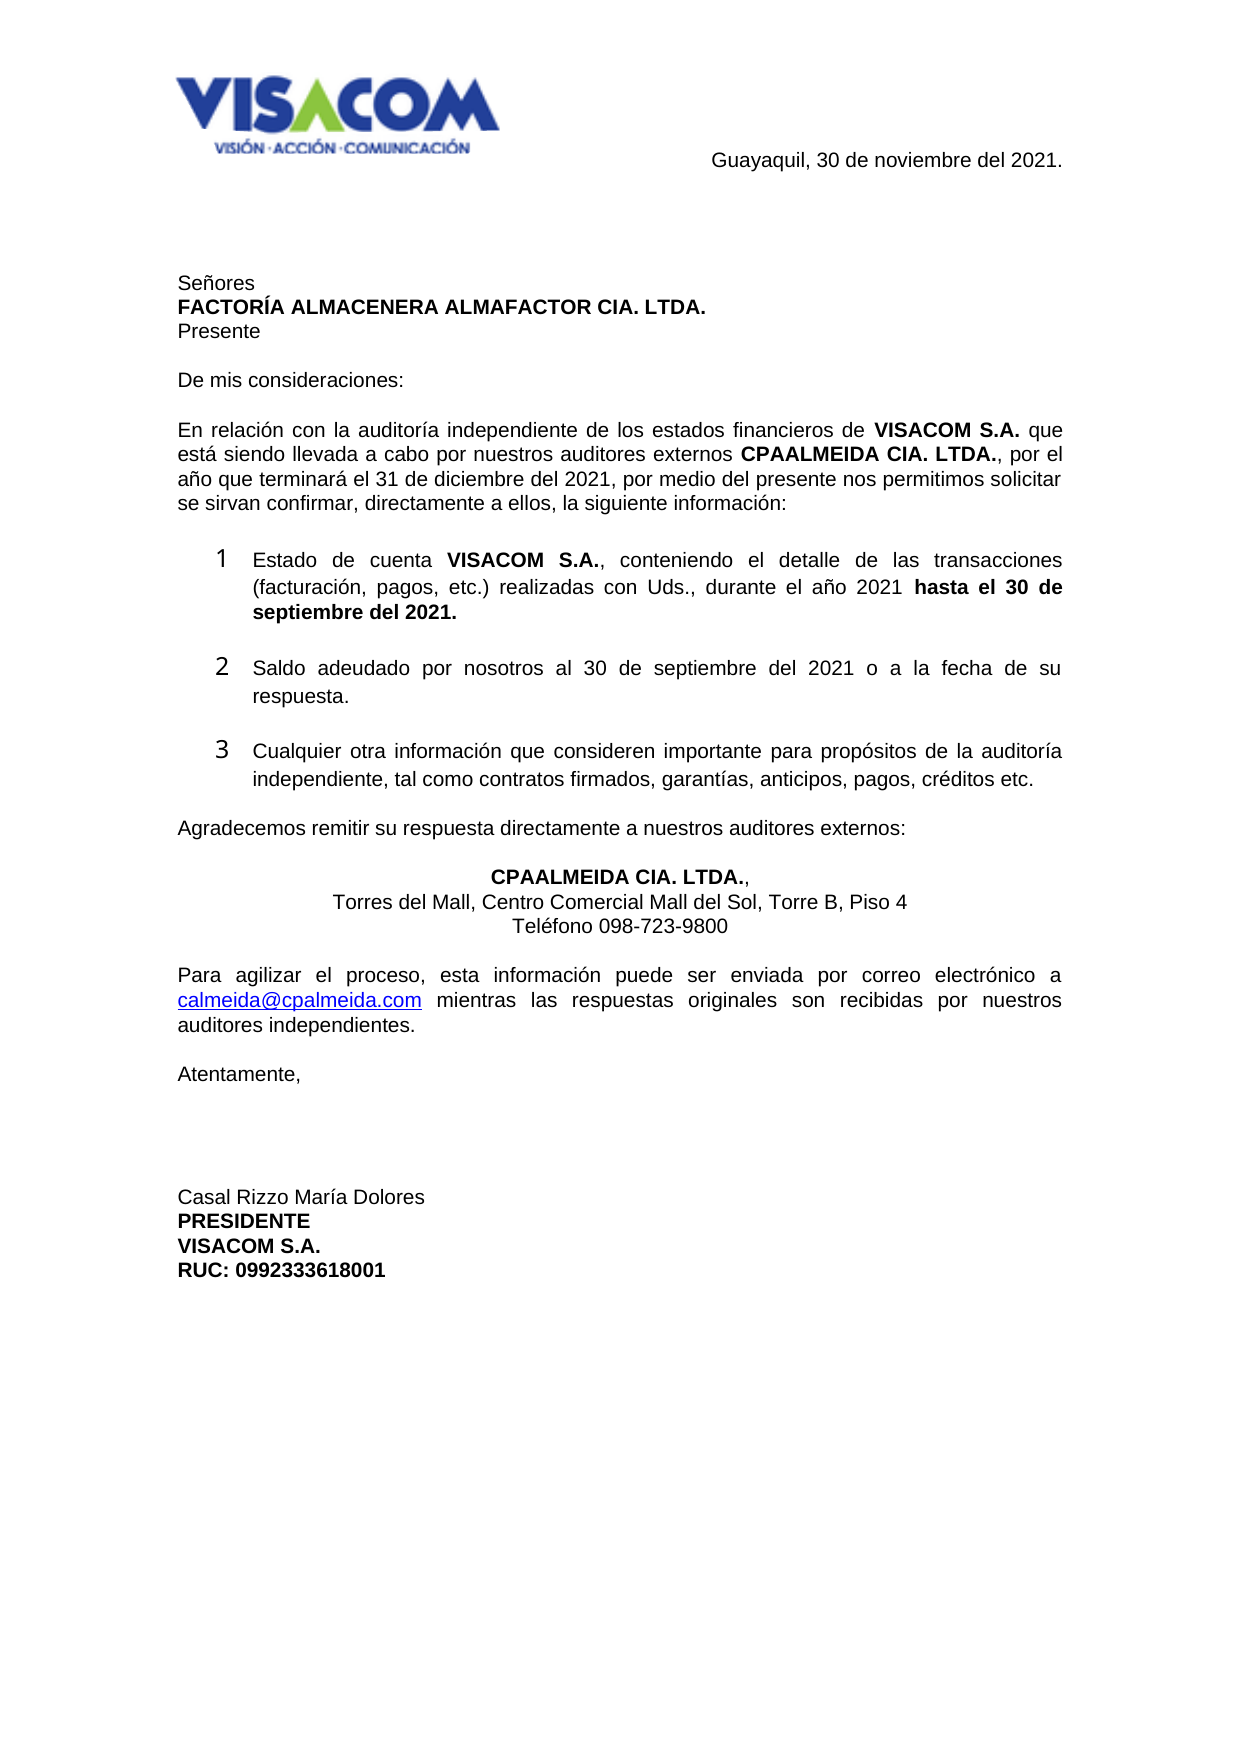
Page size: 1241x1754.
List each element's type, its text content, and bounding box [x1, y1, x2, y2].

text Guayaquil, 30 de noviembre del 2021. [177, 148, 1063, 172]
list Saldo adeudado por nosotros al 30 de septiembre del 2021 o a la fecha de su respuesta. [215, 649, 1063, 707]
text Casal Rizzo María Dolores [177, 1184, 1063, 1208]
list Cualquier otra información que consideren importante para propósitos de la auditoría independiente, tal como contratos firmados, garantías, anticipos, pagos, créditos etc. [215, 732, 1063, 791]
text PRESIDENTE [177, 1209, 1063, 1233]
text Torres del Mall, Centro Comercial Mall del Sol, Torre B, Piso 4 [177, 889, 1063, 913]
text CPAALMEIDA CIA. LTDA., [177, 865, 1063, 889]
text Atentamente, [177, 1062, 1063, 1086]
text RUC: 0992333618001 [177, 1258, 1063, 1282]
list Estado de cuenta VISACOM S.A., conteniendo el detalle de las transacciones (facturación, pagos, etc.) realizadas con Uds., durante el año 2021 hasta el 30 de septiembre del 2021. [215, 540, 1063, 623]
text De mis consideraciones: [177, 368, 1063, 392]
text Señores [177, 271, 1063, 294]
text Para agilizar el proceso, esta información puede ser enviada por correo electrónico a calmeida@cpalmeida.com mientras las respuestas originales son recibidas por nuestros auditores independientes. [177, 963, 1063, 1036]
text Agradecemos remitir su respuesta directamente a nuestros auditores externos: [177, 816, 1063, 840]
text Teléfono 098-723-9800 [177, 914, 1063, 938]
text VISACOM S.A. [177, 1234, 1063, 1258]
text En relación con la auditoría independiente de los estados financieros de VISACOM S.A. que está siendo llevada a cabo por nuestros auditores externos CPAALMEIDA CIA. LTDA., por el año que terminará el 31 de diciembre del 2021, por medio del presente nos permitimos solicitar se sirvan confirmar, directamente a ellos, la siguiente información: [177, 417, 1063, 515]
text Presente [177, 319, 1063, 343]
text FACTORÍA ALMACENERA ALMAFACTOR CIA. LTDA. [177, 295, 1063, 319]
